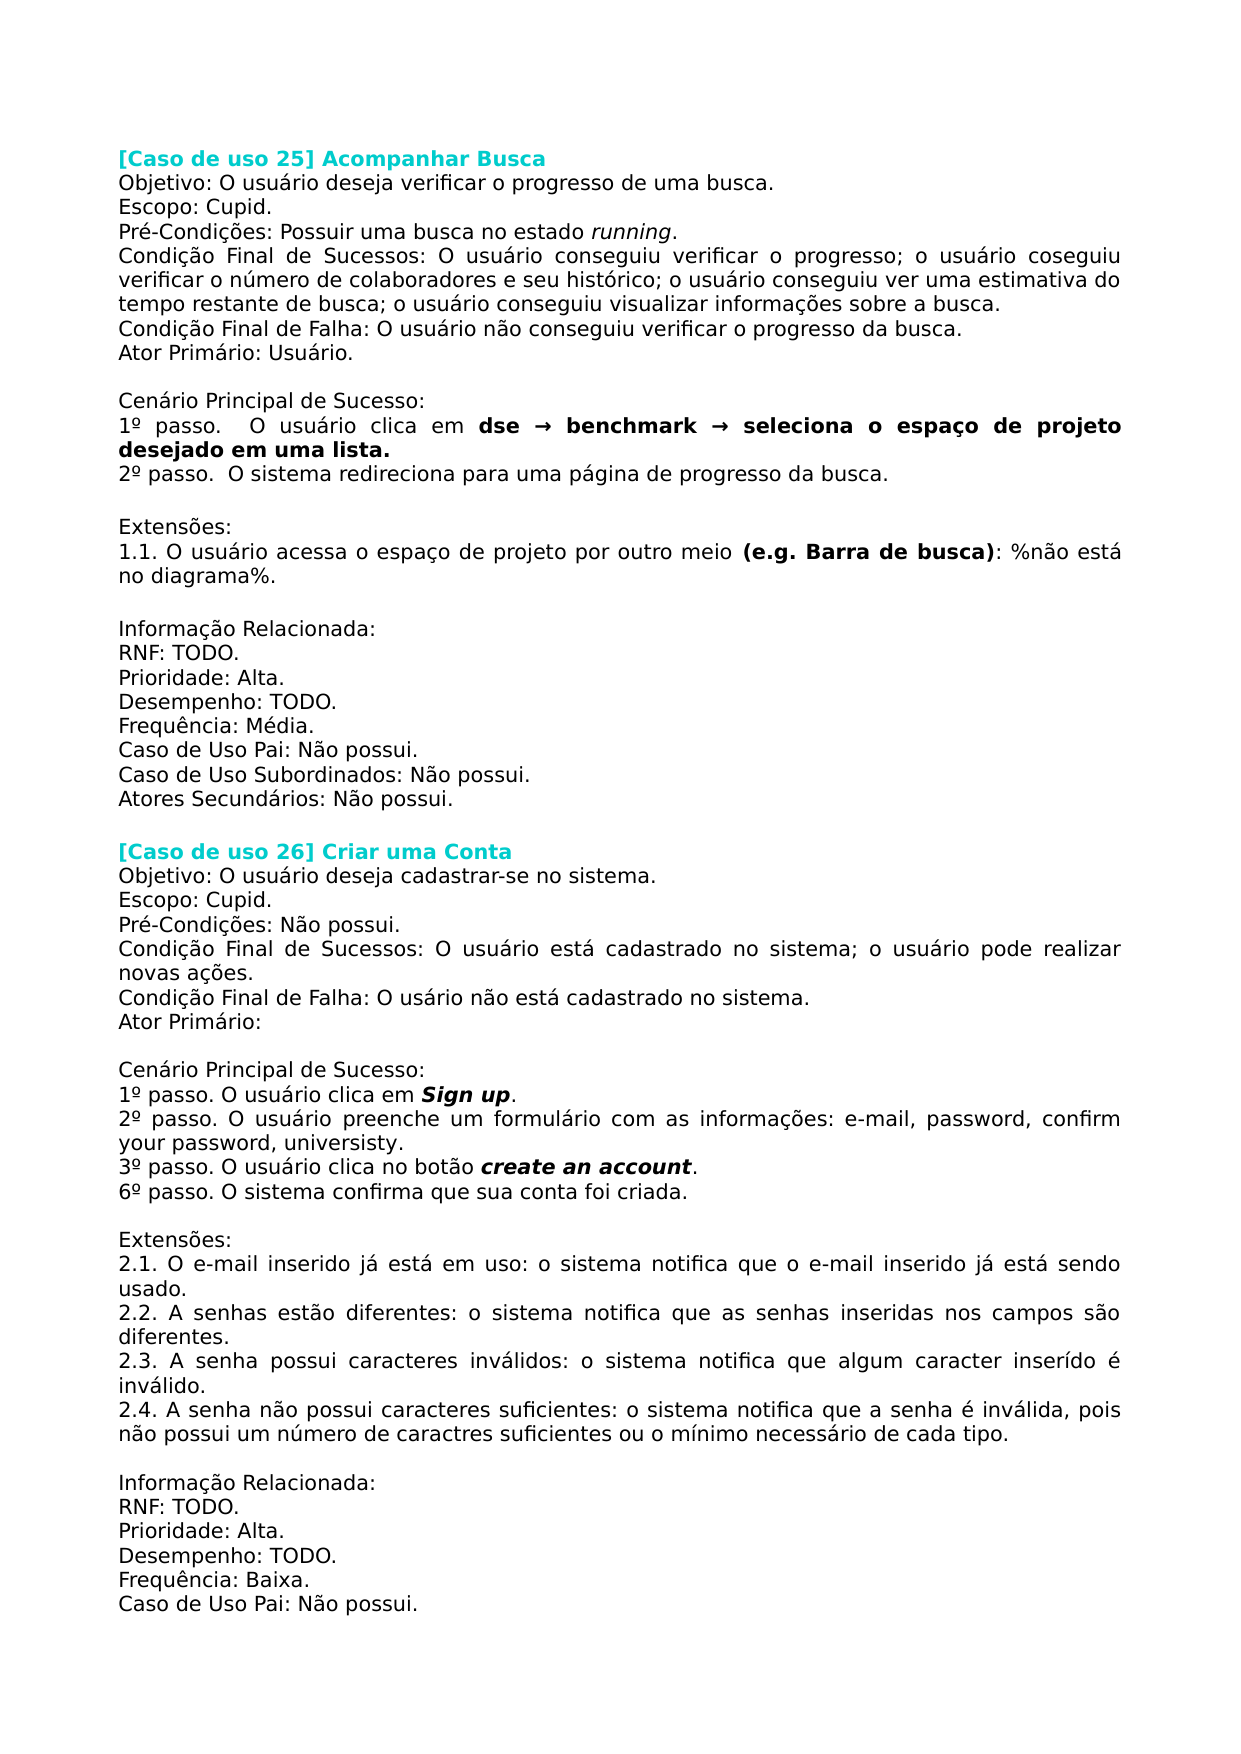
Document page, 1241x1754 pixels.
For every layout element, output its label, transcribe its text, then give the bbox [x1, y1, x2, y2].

text 6º passo. O sistema confirma que sua conta foi criada. [118, 1180, 1122, 1204]
text Escopo: Cupid. [118, 195, 1122, 220]
text Escopo: Cupid. [118, 888, 1122, 913]
text Objetivo: O usuário deseja cadastrar-se no sistema. [118, 864, 1122, 888]
text RNF: TODO. [118, 1495, 1122, 1519]
text 2.1. O e-mail inserido já está em uso: o sistema notifica que o e-mail inserido já está sendo usado. [118, 1252, 1122, 1301]
text Informação Relacionada: [118, 617, 1122, 641]
text Extensões: [118, 515, 1122, 540]
text Prioridade: Alta. [118, 666, 1122, 690]
text Condição Final de Falha: O usuário não conseguiu verificar o progresso da busca. [118, 317, 1122, 341]
text Ator Primário: Usuário. [118, 341, 1122, 365]
text 2.3. A senha possui caracteres inválidos: o sistema notifica que algum caracter inserído é inválido. [118, 1349, 1122, 1398]
text Pré-Condições: Não possui. [118, 913, 1122, 937]
text [Caso de uso 26] Criar uma Conta [118, 840, 1122, 864]
text Prioridade: Alta. [118, 1519, 1122, 1544]
text Caso de Uso Pai: Não possui. [118, 1592, 1122, 1617]
text 2º passo. O usuário preenche um formulário com as informações: e-mail, password, confirm your password, universisty. [118, 1107, 1122, 1155]
text Ator Primário: [118, 1010, 1122, 1034]
text 1º passo. O usuário clica em dse → benchmark → seleciona o espaço de projeto desejado em uma lista. [118, 414, 1122, 462]
text Condição Final de Sucessos: O usuário está cadastrado no sistema; o usuário pode realizar novas ações. [118, 937, 1122, 986]
text Caso de Uso Pai: Não possui. [118, 738, 1122, 763]
text Extensões: [118, 1228, 1122, 1252]
text Atores Secundários: Não possui. [118, 787, 1122, 811]
text RNF: TODO. [118, 641, 1122, 666]
text Frequência: Baixa. [118, 1568, 1122, 1592]
text Pré-Condições: Possuir uma busca no estado running. [118, 220, 1122, 244]
text 1.1. O usuário acessa o espaço de projeto por outro meio (e.g. Barra de busca): %não está no diagrama%. [118, 540, 1122, 588]
text Desempenho: TODO. [118, 1544, 1122, 1568]
text Condição Final de Falha: O usário não está cadastrado no sistema. [118, 986, 1122, 1010]
text Cenário Principal de Sucesso: [118, 1058, 1122, 1083]
text [Caso de uso 25] Acompanhar Busca [118, 147, 1122, 171]
text Caso de Uso Subordinados: Não possui. [118, 763, 1122, 787]
text 2º passo. O sistema redireciona para uma página de progresso da busca. [118, 462, 1122, 487]
text Informação Relacionada: [118, 1471, 1122, 1495]
text Condição Final de Sucessos: O usuário conseguiu verificar o progresso; o usuário coseguiu verificar o número de colaboradores e seu histórico; o usuário conseguiu ver uma estimativa do tempo restante de busca; o usuário conseguiu visualizar informações sobre a busca. [118, 244, 1122, 317]
text Frequência: Média. [118, 714, 1122, 738]
text 2.4. A senha não possui caracteres suficientes: o sistema notifica que a senha é inválida, pois não possui um número de caractres suficientes ou o mínimo necessário de cada tipo. [118, 1398, 1122, 1447]
text 2.2. A senhas estão diferentes: o sistema notifica que as senhas inseridas nos campos são diferentes. [118, 1301, 1122, 1349]
text Objetivo: O usuário deseja verificar o progresso de uma busca. [118, 171, 1122, 195]
text 3º passo. O usuário clica no botão create an account. [118, 1155, 1122, 1180]
text Cenário Principal de Sucesso: [118, 389, 1122, 414]
text 1º passo. O usuário clica em Sign up. [118, 1083, 1122, 1107]
text Desempenho: TODO. [118, 690, 1122, 714]
